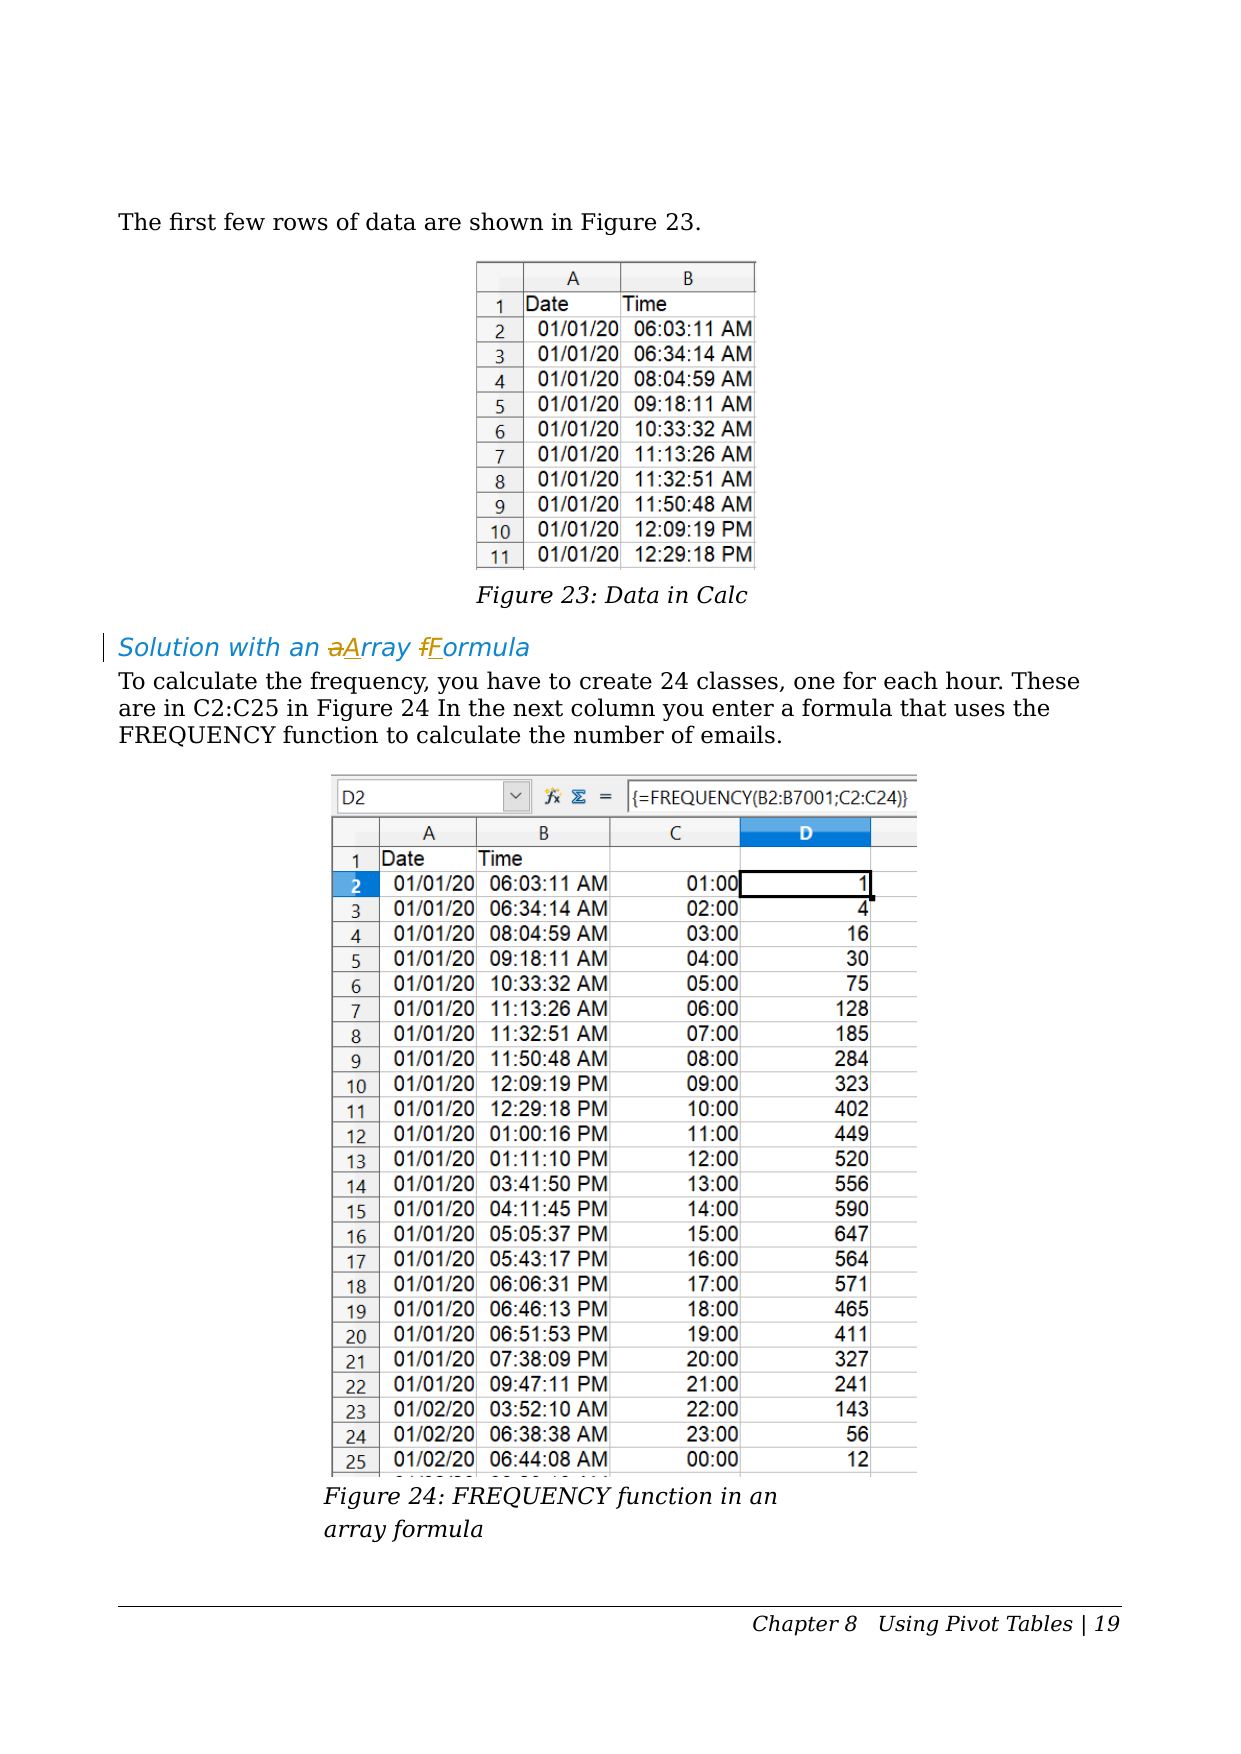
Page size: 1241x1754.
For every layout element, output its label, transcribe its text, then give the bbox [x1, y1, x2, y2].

text To calculate the frequency, you have to create 24 classes, one for each hour. These are in C2:C25 in Figure 24 In the next column you enter a formula that uses the FREQUENCY function to calculate the number of emails. [118, 668, 1122, 748]
text array formula [324, 1516, 917, 1543]
text The first few rows of data are shown in Figure 23. [118, 209, 1122, 236]
picture [331, 773, 917, 1477]
subtitle Solution with an Array Formula [118, 633, 1122, 662]
text Figure 23: Data in Calc [476, 582, 764, 608]
picture [476, 260, 757, 570]
text Figure 24: FREQUENCY function in an [324, 1483, 917, 1510]
